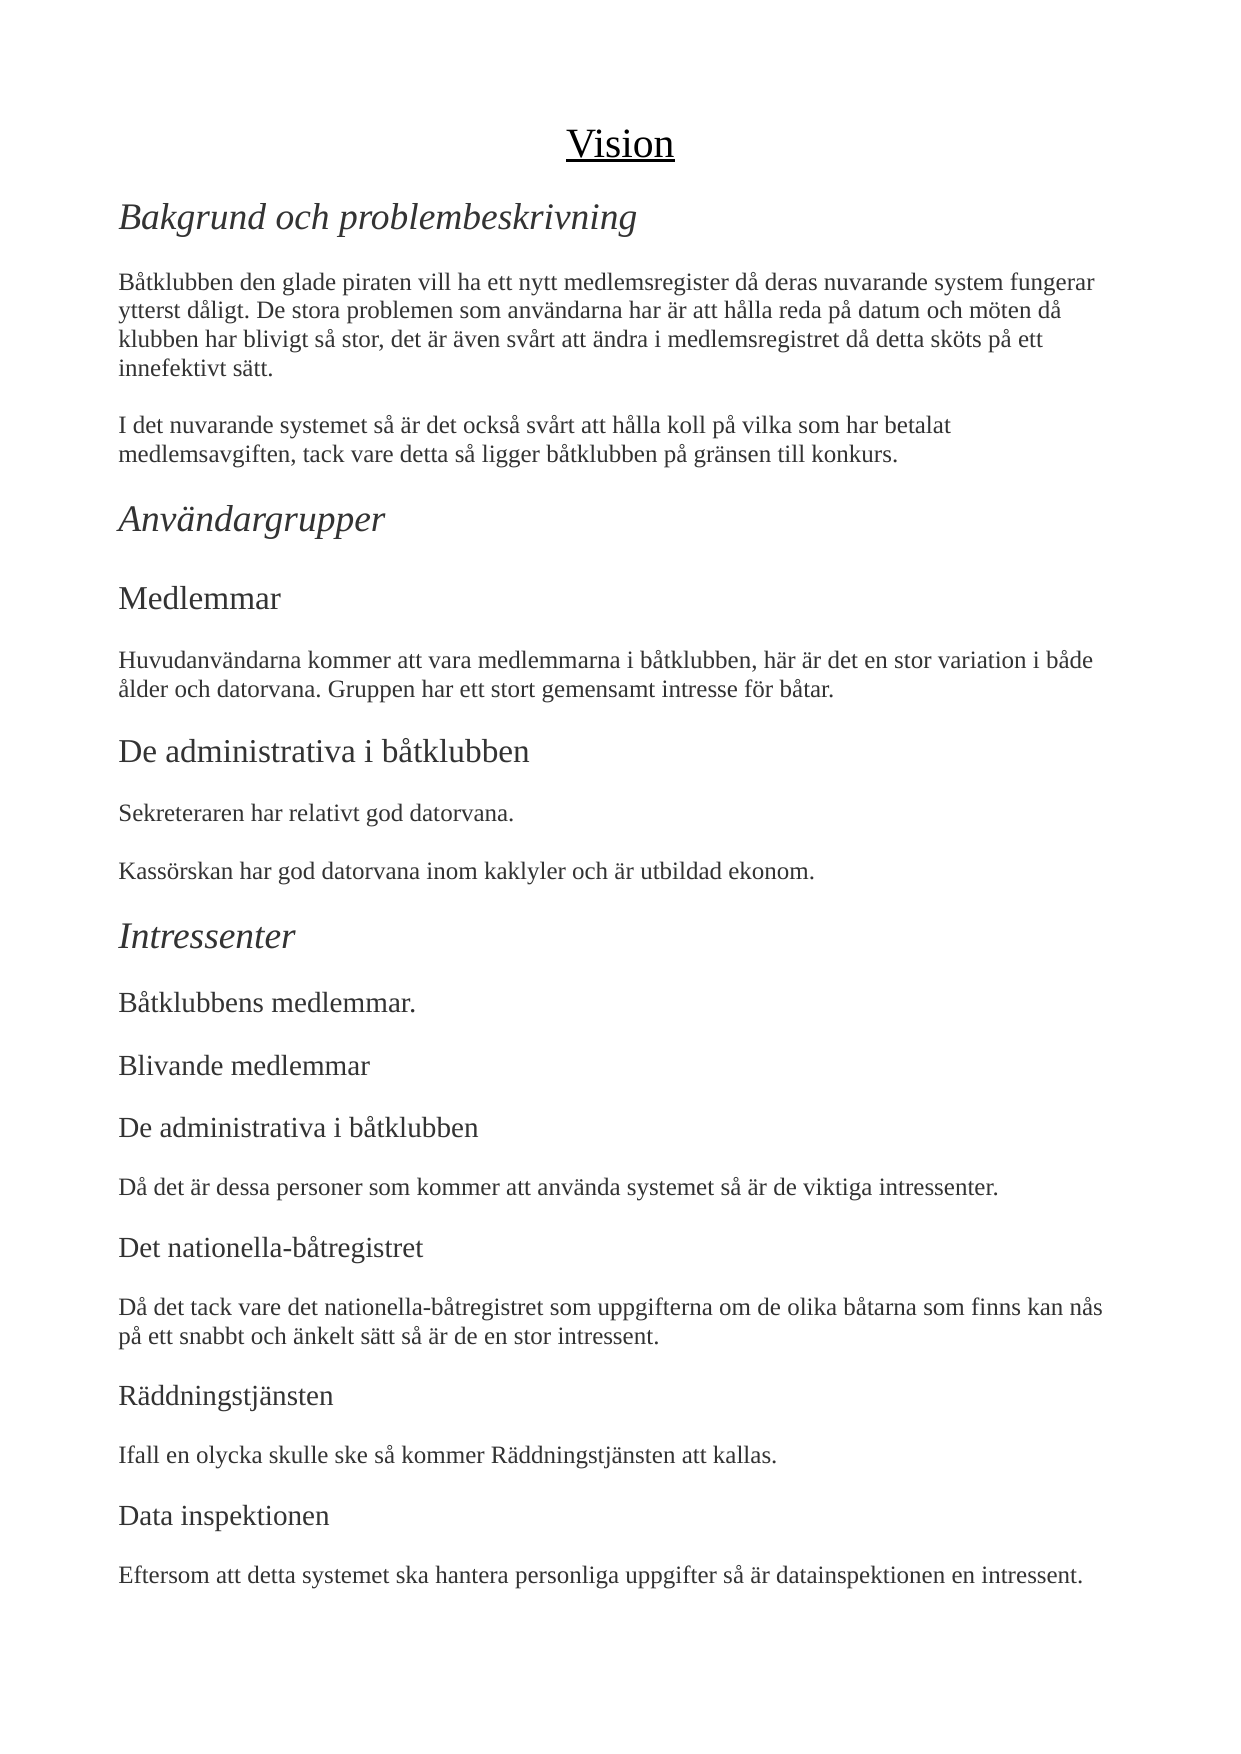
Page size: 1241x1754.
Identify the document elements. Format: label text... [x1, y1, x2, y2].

text Medlemmar [118, 578, 1122, 616]
text Ifall en olycka skulle ske så kommer Räddningstjänsten att kallas. [118, 1441, 1122, 1469]
text Sekreteraren har relativt god datorvana. [118, 798, 1122, 827]
text Blivande medlemmar [118, 1048, 1122, 1081]
text Data inspektionen [118, 1498, 1122, 1532]
text Vision [118, 118, 1122, 166]
text De administrativa i båtklubben [118, 1110, 1122, 1143]
text Huvudanvändarna kommer att vara medlemmarna i båtklubben, här är det en stor variation i både ålder och datorvana. Gruppen har ett stort gemensamt intresse för båtar. [118, 645, 1122, 703]
text Räddningstjänsten [118, 1378, 1122, 1412]
text Då det är dessa personer som kommer att använda systemet så är de viktiga intressenter. [118, 1172, 1122, 1201]
text Båtklubbens medlemmar. [118, 985, 1122, 1019]
text Båtklubben den glade piraten vill ha ett nytt medlemsregister då deras nuvarande system fungerar ytterst dåligt. De stora problemen som användarna har är att hålla reda på datum och möten då klubben har blivigt så stor, det är även svårt att ändra i medlemsregistret då detta sköts på ett innefektivt sätt. [118, 267, 1122, 382]
text Bakgrund och problembeskrivning [118, 195, 1122, 238]
text De administrativa i båtklubben [118, 731, 1122, 770]
text Eftersom att detta systemet ska hantera personliga uppgifter så är datainspektionen en intressent. [118, 1560, 1122, 1589]
text Då det tack vare det nationella-båtregistret som uppgifterna om de olika båtarna som finns kan nås på ett snabbt och änkelt sätt så är de en stor intressent. [118, 1292, 1122, 1349]
text Intressenter [118, 913, 1122, 957]
text Användargrupper [118, 497, 1122, 540]
text Det nationella-båtregistret [118, 1230, 1122, 1263]
text Kassörskan har god datorvana inom kaklyler och är utbildad ekonom. [118, 856, 1122, 885]
text I det nuvarande systemet så är det också svårt att hålla koll på vilka som har betalat medlemsavgiften, tack vare detta så ligger båtklubben på gränsen till konkurs. [118, 410, 1122, 468]
